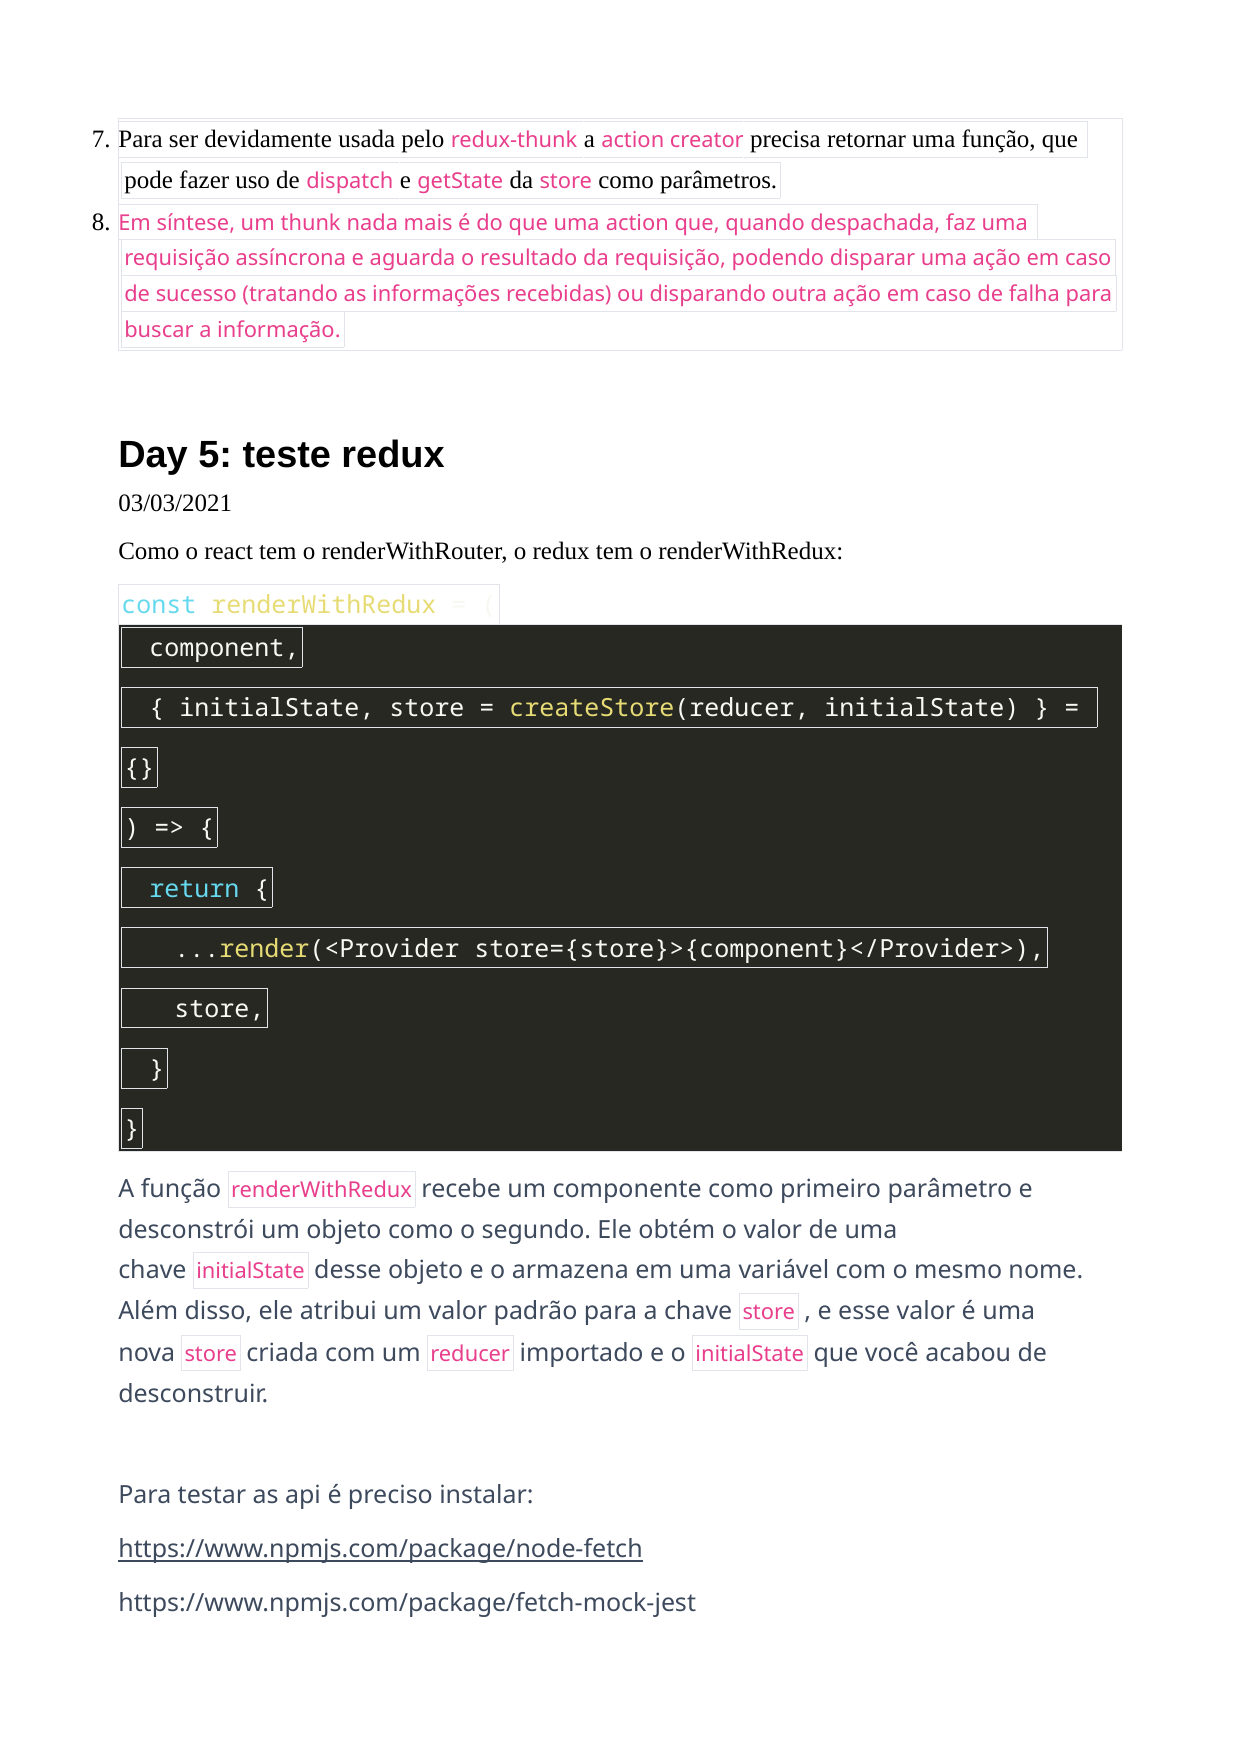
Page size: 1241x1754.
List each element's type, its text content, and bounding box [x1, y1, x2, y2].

subtitle Day 5: teste redux [118, 432, 1122, 476]
list Em síntese, um thunk nada mais é do que uma action que, quando despachada, faz uma requisição assíncrona e aguarda o resultado da requisição, podendo disparar uma ação em caso de sucesso (tratando as informações recebidas) ou disparando outra ação em caso de falha para buscar a informação. [119, 200, 1122, 350]
text Como o react tem o renderWithRouter, o redux tem o renderWithRedux: [118, 536, 1122, 565]
text component, [119, 625, 1122, 667]
text store, [119, 984, 1122, 1027]
text } [119, 1044, 1122, 1088]
text ) => { [119, 804, 1122, 847]
text A função renderWithRedux recebe um componente como primeiro parâmetro e desconstrói um objeto como o segundo. Ele obtém o valor de uma chave initialState desse objeto e o armazena em uma variável com o mesmo nome. Além disso, ele atribui um valor padrão para a chave store , e esse valor é uma nova store criada com um reducer importado e o initialState que você acabou de desconstruir. [118, 1171, 1122, 1410]
text Para testar as api é preciso instalar: [118, 1477, 1122, 1511]
text return { [119, 864, 1122, 907]
text ...render(<Provider store={store}>{component}</Provider>), [119, 924, 1122, 967]
text https://www.npmjs.com/package/fetch-mock-jest [118, 1584, 1122, 1619]
text } [119, 1104, 1122, 1151]
text https://www.npmjs.com/package/node-fetch [118, 1531, 1122, 1565]
text [500, 584, 1122, 624]
text { initialState, store = createStore(reducer, initialState) } = {} [119, 684, 1122, 787]
text 03/03/2021 [118, 488, 1122, 517]
list Para ser devidamente usada pelo redux-thunk a action creator precisa retornar uma função, que pode fazer uso de dispatch e getState da store como parâmetros. [119, 119, 1122, 198]
text const renderWithRedux = ( [119, 585, 499, 624]
